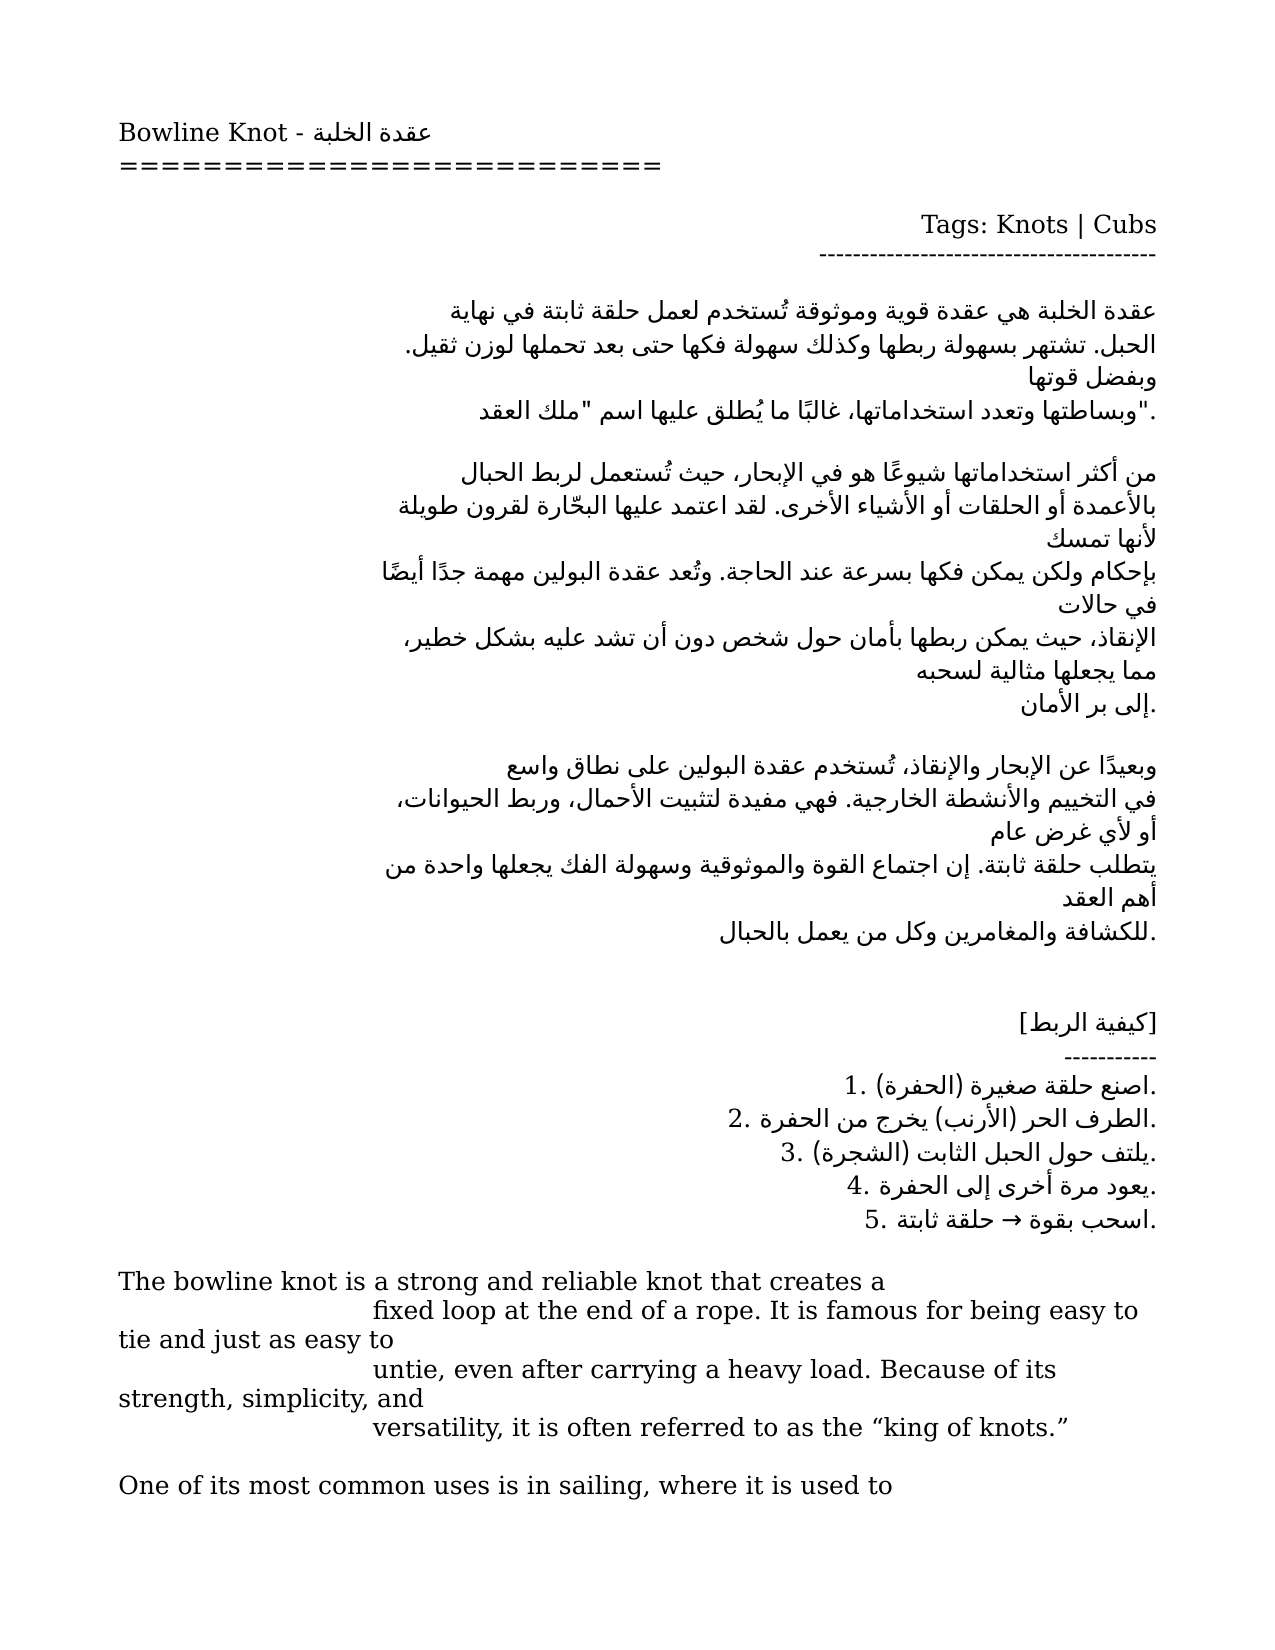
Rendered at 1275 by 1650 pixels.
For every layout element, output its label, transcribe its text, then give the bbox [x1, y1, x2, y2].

text 4. يعود مرة أخرى إلى الحفرة. [118, 1171, 1157, 1205]
text 2. الطرف الحر (الأرنب) يخرج من الحفرة. [118, 1104, 1157, 1138]
text إلى بر الأمان. [118, 689, 1157, 723]
text Tags: Knots | Cubs [118, 210, 1157, 239]
text بالأعمدة أو الحلقات أو الأشياء الأخرى. لقد اعتمد عليها البحّارة لقرون طويلة لأنها تمسك [118, 491, 1157, 557]
text عقدة الخلبة هي عقدة قوية وموثوقة تُستخدم لعمل حلقة ثابتة في نهاية [118, 297, 1157, 330]
text [كيفية الربط] [118, 1008, 1157, 1042]
text وبعيدًا عن الإبحار والإنقاذ، تُستخدم عقدة البولين على نطاق واسع [118, 752, 1157, 784]
text الحبل. تشتهر بسهولة ربطها وكذلك سهولة فكها حتى بعد تحملها لوزن ثقيل. وبفضل قوتها [118, 330, 1157, 396]
text في التخييم والأنشطة الخارجية. فهي مفيدة لتثبيت الأحمال، وربط الحيوانات، أو لأي غرض عام [118, 784, 1157, 851]
text The bowline knot is a strong and reliable knot that creates a [118, 1267, 1157, 1297]
text للكشافة والمغامرين وكل من يعمل بالحبال. [118, 917, 1157, 950]
text 3. يلتف حول الحبل الثابت (الشجرة). [118, 1138, 1157, 1171]
text untie, even after carrying a heavy load. Because of its strength, simplicity, and [118, 1355, 1157, 1413]
text 1. اصنع حلقة صغيرة (الحفرة). [118, 1071, 1157, 1104]
text وبساطتها وتعدد استخداماتها، غالبًا ما يُطلق عليها اسم "ملك العقد". [118, 396, 1157, 429]
text ----------- [118, 1042, 1157, 1071]
text يتطلب حلقة ثابتة. إن اجتماع القوة والموثوقية وسهولة الفك يجعلها واحدة من أهم العقد [118, 851, 1157, 917]
text versatility, it is often referred to as the “king of knots.” [118, 1413, 1157, 1442]
text fixed loop at the end of a rope. It is famous for being easy to tie and just as easy to [118, 1297, 1157, 1355]
text 5. اسحب بقوة → حلقة ثابتة. [118, 1205, 1157, 1238]
text ---------------------------------------- [118, 239, 1157, 268]
text Bowline Knot - عقدة الخلبة [118, 118, 1157, 152]
text الإنقاذ، حيث يمكن ربطها بأمان حول شخص دون أن تشد عليه بشكل خطير، مما يجعلها مثالية لسحبه [118, 623, 1157, 689]
text ========================== [118, 152, 1157, 181]
text One of its most common uses is in sailing, where it is used to [118, 1472, 1157, 1501]
text بإحكام ولكن يمكن فكها بسرعة عند الحاجة. وتُعد عقدة البولين مهمة جدًا أيضًا في حالات [118, 557, 1157, 623]
text من أكثر استخداماتها شيوعًا هو في الإبحار، حيث تُستعمل لربط الحبال [118, 459, 1157, 491]
